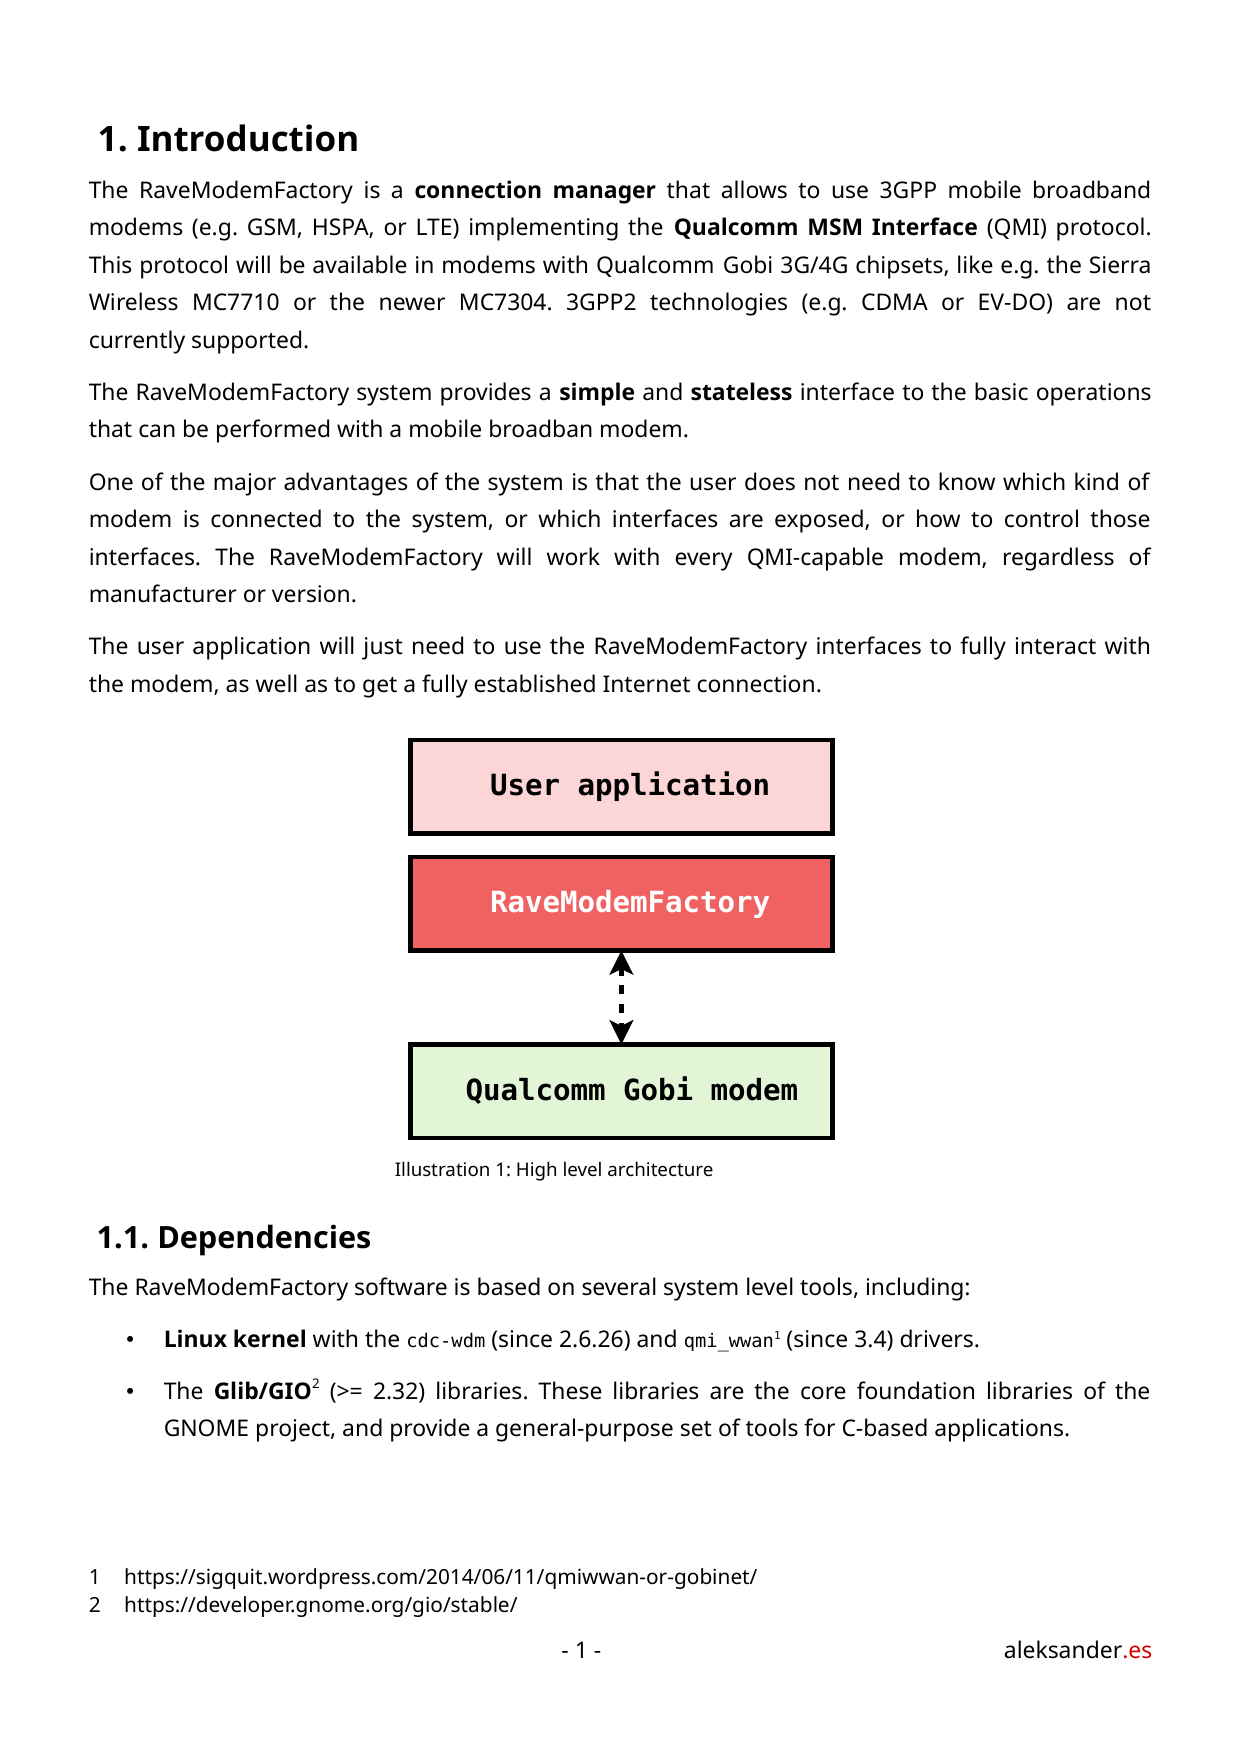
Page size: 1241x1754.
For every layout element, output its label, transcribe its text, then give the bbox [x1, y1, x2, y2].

list Illustration 1: High level architecture [394, 747, 846, 1181]
text The RaveModemFactory is a connection manager that allows to use 3GPP mobile broadband modems (e.g. GSM, HSPA, or LTE) implementing the Qualcomm MSM Interface (QMI) protocol. This protocol will be available in modems with Qualcomm Gobi 3G/4G chipsets, like e.g. the Sierra Wireless MC7710 or the newer MC7304. 3GPP2 technologies (e.g. CDMA or EV-DO) are not currently supported. [88, 174, 1152, 355]
subtitle Dependencies [88, 734, 1152, 1258]
text The RaveModemFactory software is based on several system level tools, including: [88, 1271, 1152, 1302]
text The RaveModemFactory system provides a simple and stateless interface to the basic operations that can be performed with a mobile broadban modem. [88, 376, 1152, 444]
subtitle Introduction [88, 113, 1152, 161]
text One of the major advantages of the system is that the user does not need to know which kind of modem is connected to the system, or which interfaces are exposed, or how to control those interfaces. The RaveModemFactory will work with every QMI-capable modem, regardless of manufacturer or version. [88, 465, 1152, 609]
list https://sigquit.wordpress.com/2014/06/11/qmiwwan-or-gobinet/ [88, 1562, 1152, 1590]
list https://developer.gnome.org/gio/stable/ [88, 1590, 1152, 1619]
text The user application will just need to use the RaveModemFactory interfaces to fully interact with the modem, as well as to get a fully established Internet connection. [88, 630, 1152, 699]
list The Glib/GIO (>= 2.32) libraries. These libraries are the core foundation libraries of the GNOME project, and provide a general-purpose set of tools for C-based applications. [126, 1375, 1152, 1443]
list Linux kernel with the cdc-wdm (since 2.6.26) and qmi_wwan (since 3.4) drivers. [126, 1323, 1152, 1354]
